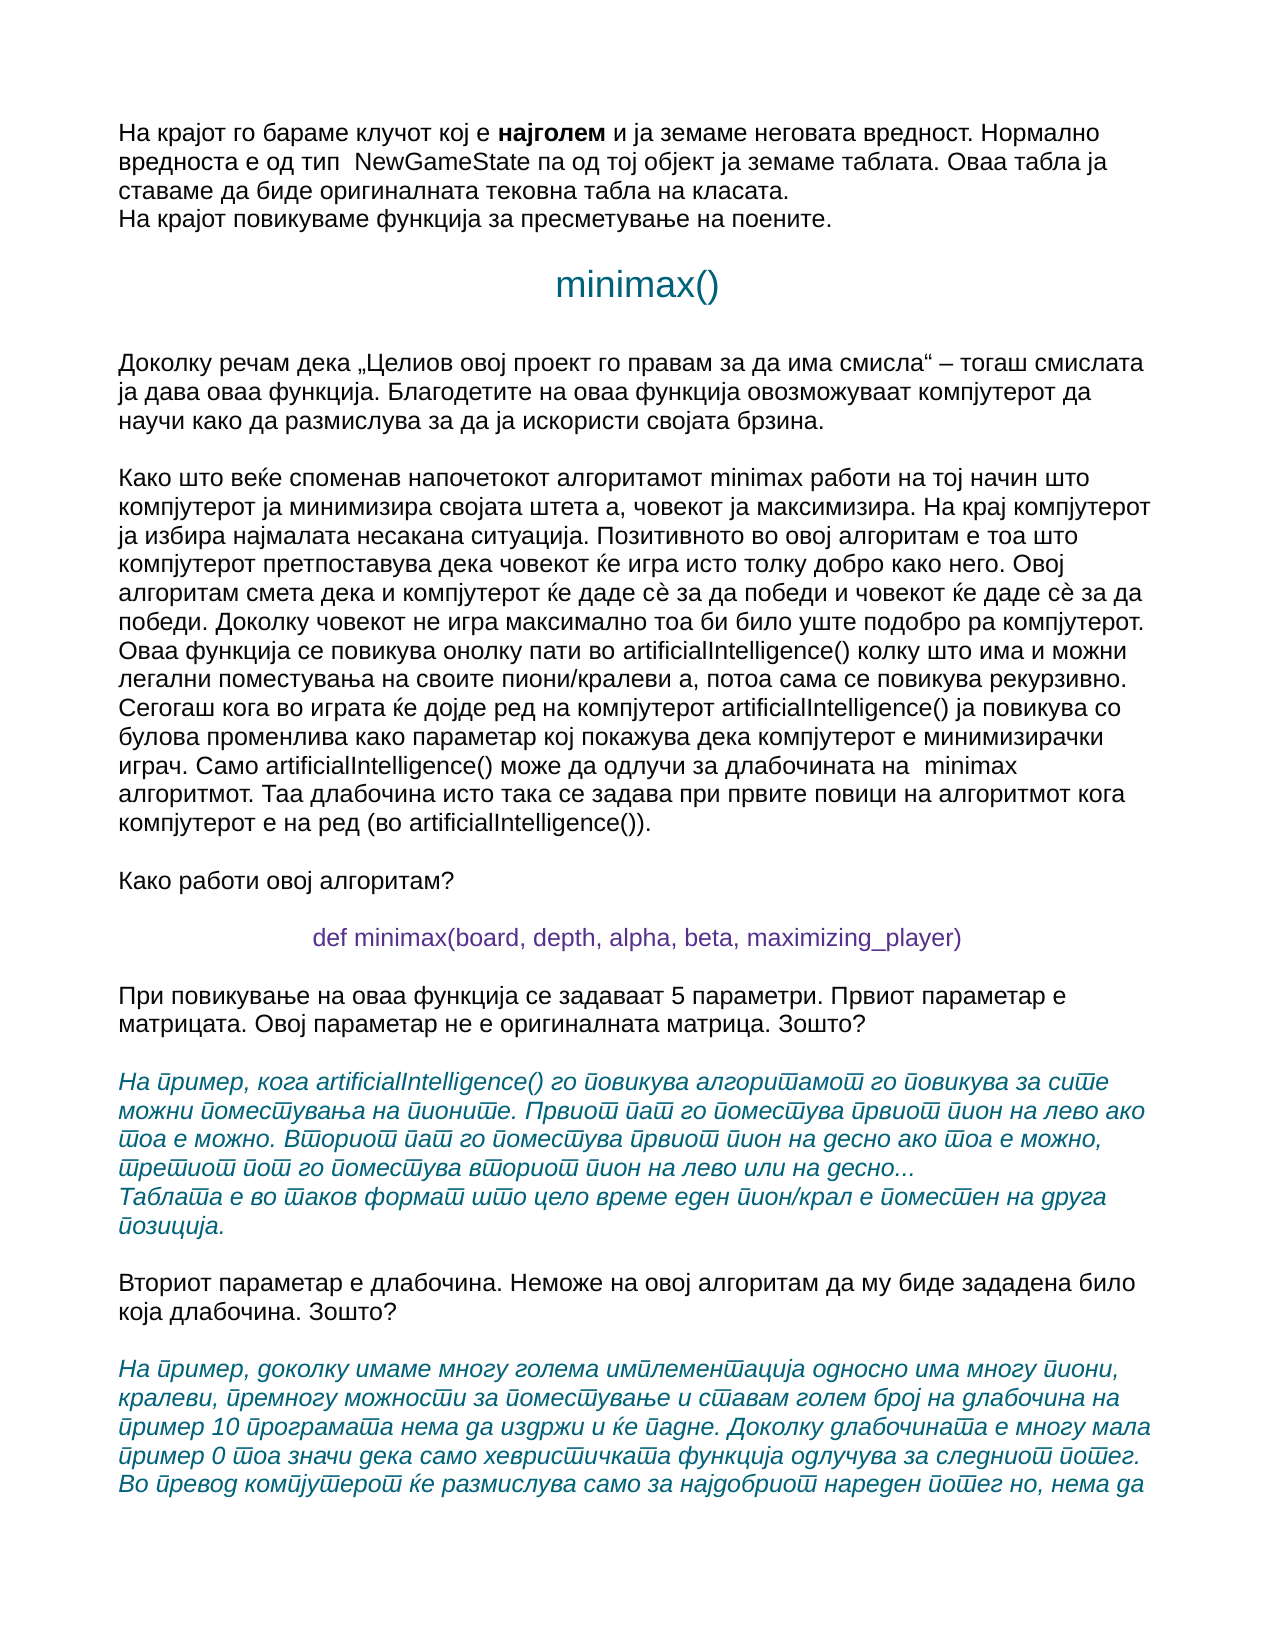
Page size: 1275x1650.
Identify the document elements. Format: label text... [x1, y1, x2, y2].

text На пример, доколку имаме многу голема имплементација односно има многу пиони, кралеви, премногу можности за поместување и ставам голем број на длабочина на пример 10 програмата нема да издржи и ќе падне. Доколку длабочината е многу мала пример 0 тоа значи дека само хевристичката функција одлучува за следниот потег. Во превод компјутерот ќе размислува само за најдобриот нареден потег но, нема да [118, 1354, 1157, 1498]
text Како што веќе споменав напочетокот алгоритамот minimax работи на тој начин што компјутерот ја минимизира својата штета а, човекот ја максимизира. На крај компјутерот ја избира најмалата несакана ситуација. Позитивното во овој алгоритам е тоа што компјутерот претпоставува дека човекот ќе игра исто толку добро како него. Овој алгоритам смета дека и компјутерот ќе даде сѐ за да победи и човекот ќе даде сѐ за да победи. Доколку човекот не игра максимално тоа би било уште подобро ра компјутерот. Оваа функција се повикува онолку пати во artificialIntelligence() колку што има и можни легални поместувања на своите пиони/кралеви а, потоа сама се повикува рекурзивно. Сегогаш кога во играта ќе дојде ред на компјутерот artificialIntelligence() ја повикува со булова променлива како параметар кој покажува дека компјутерот е минимизирачки играч. Само artificialIntelligence() може да одлучи за длабочината на minimax алгоритмот. Таа длабочина исто така се задава при првите повици на алгоритмот кога компјутерот е на ред (во artificialIntelligence()). [118, 463, 1157, 837]
text На крајот повикуваме функција за пресметување на поените. [118, 204, 1157, 233]
text Вториот параметар е длабочина. Неможе на овој алгоритам да му биде зададена било која длабочина. Зошто? [118, 1268, 1157, 1326]
text Таблата е во таков формат што цело време еден пион/крал е поместен на друга позиција. [118, 1182, 1157, 1239]
text На крајот го бараме клучот кој е најголем и ја земаме неговата вредност. Нормално вредноста е од тип NewGameState па од тој објект ја земаме таблата. Оваа табла ја ставаме да биде оригиналната тековна табла на класата. [118, 118, 1157, 204]
text На пример, кога artificialIntelligence() го повикува алгоритамот го повикува за сите можни поместувања на пионите. Првиот пат го поместува првиот пион на лево ако тоа е можно. Вториот пат го поместува првиот пион на десно ако тоа е можно, третиот пот го поместува вториот пион на лево или на десно... [118, 1067, 1157, 1182]
text minimax() [118, 262, 1157, 305]
text def minimax(board, depth, alpha, beta, maximizing_player) [118, 923, 1157, 952]
text Доколку речам дека „Целиов овој проект го правам за да има смисла“ – тогаш смислата ја дава оваа функција. Благодетите на оваа функција овозможуваат компјутерот да научи како да размислува за да ја искористи својата брзина. [118, 348, 1157, 434]
text При повикување на оваа функција се задаваат 5 параметри. Првиот параметар е матрицата. Овој параметар не е оригиналната матрица. Зошто? [118, 981, 1157, 1038]
text Како работи овој алгоритам? [118, 866, 1157, 894]
